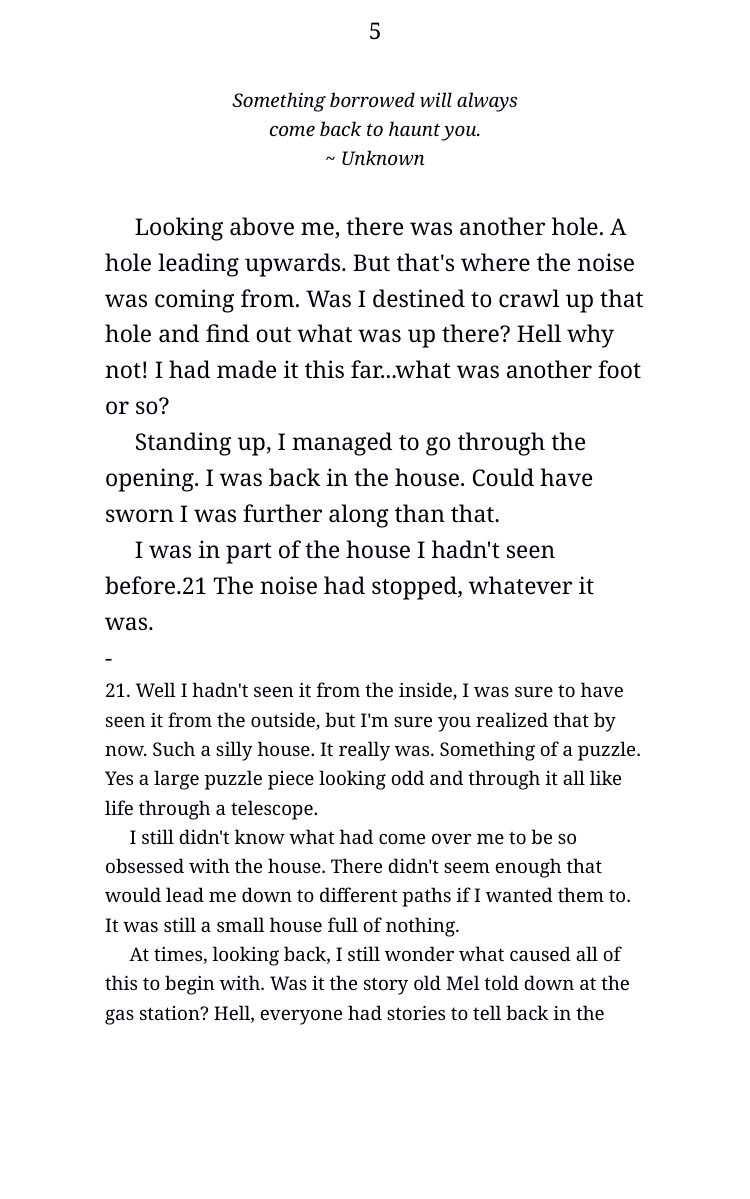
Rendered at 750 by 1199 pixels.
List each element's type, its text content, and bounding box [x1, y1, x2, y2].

text Standing up, I managed to go through the opening. I was back in the house. Could have sworn I was further along than that. [105, 426, 645, 529]
text 21. Well I hadn't seen it from the inside, I was sure to have seen it from the outside, but I'm sure you realized that by now. Such a silly house. It really was. Something of a puzzle. Yes a large puzzle piece looking odd and through it all like life through a telescope. [105, 678, 645, 820]
text At times, looking back, I still wonder what caused all of this to begin with. Was it the story old Mel told down at the gas station? Hell, everyone had stories to tell back in the [105, 941, 645, 1025]
text 5 [105, 15, 645, 46]
text Something borrowed will always [105, 87, 645, 112]
text Looking above me, there was another hole. A hole leading upwards. But that's where the noise was coming from. Was I destined to crawl up that hole and find out what was up there? Hell why not! I had made it this far...what was another foot or so? [105, 211, 645, 422]
text - [105, 642, 645, 673]
text ~ Unknown [105, 145, 645, 171]
text come back to haunt you. [105, 116, 645, 142]
text I was in part of the house I hadn't seen before.21 The noise had stopped, whatever it was. [105, 534, 645, 637]
text I still didn't know what had come over me to be so obsessed with the house. There didn't seem enough that would lead me down to different paths if I wanted them to. It was still a small house full of nothing. [105, 824, 645, 937]
